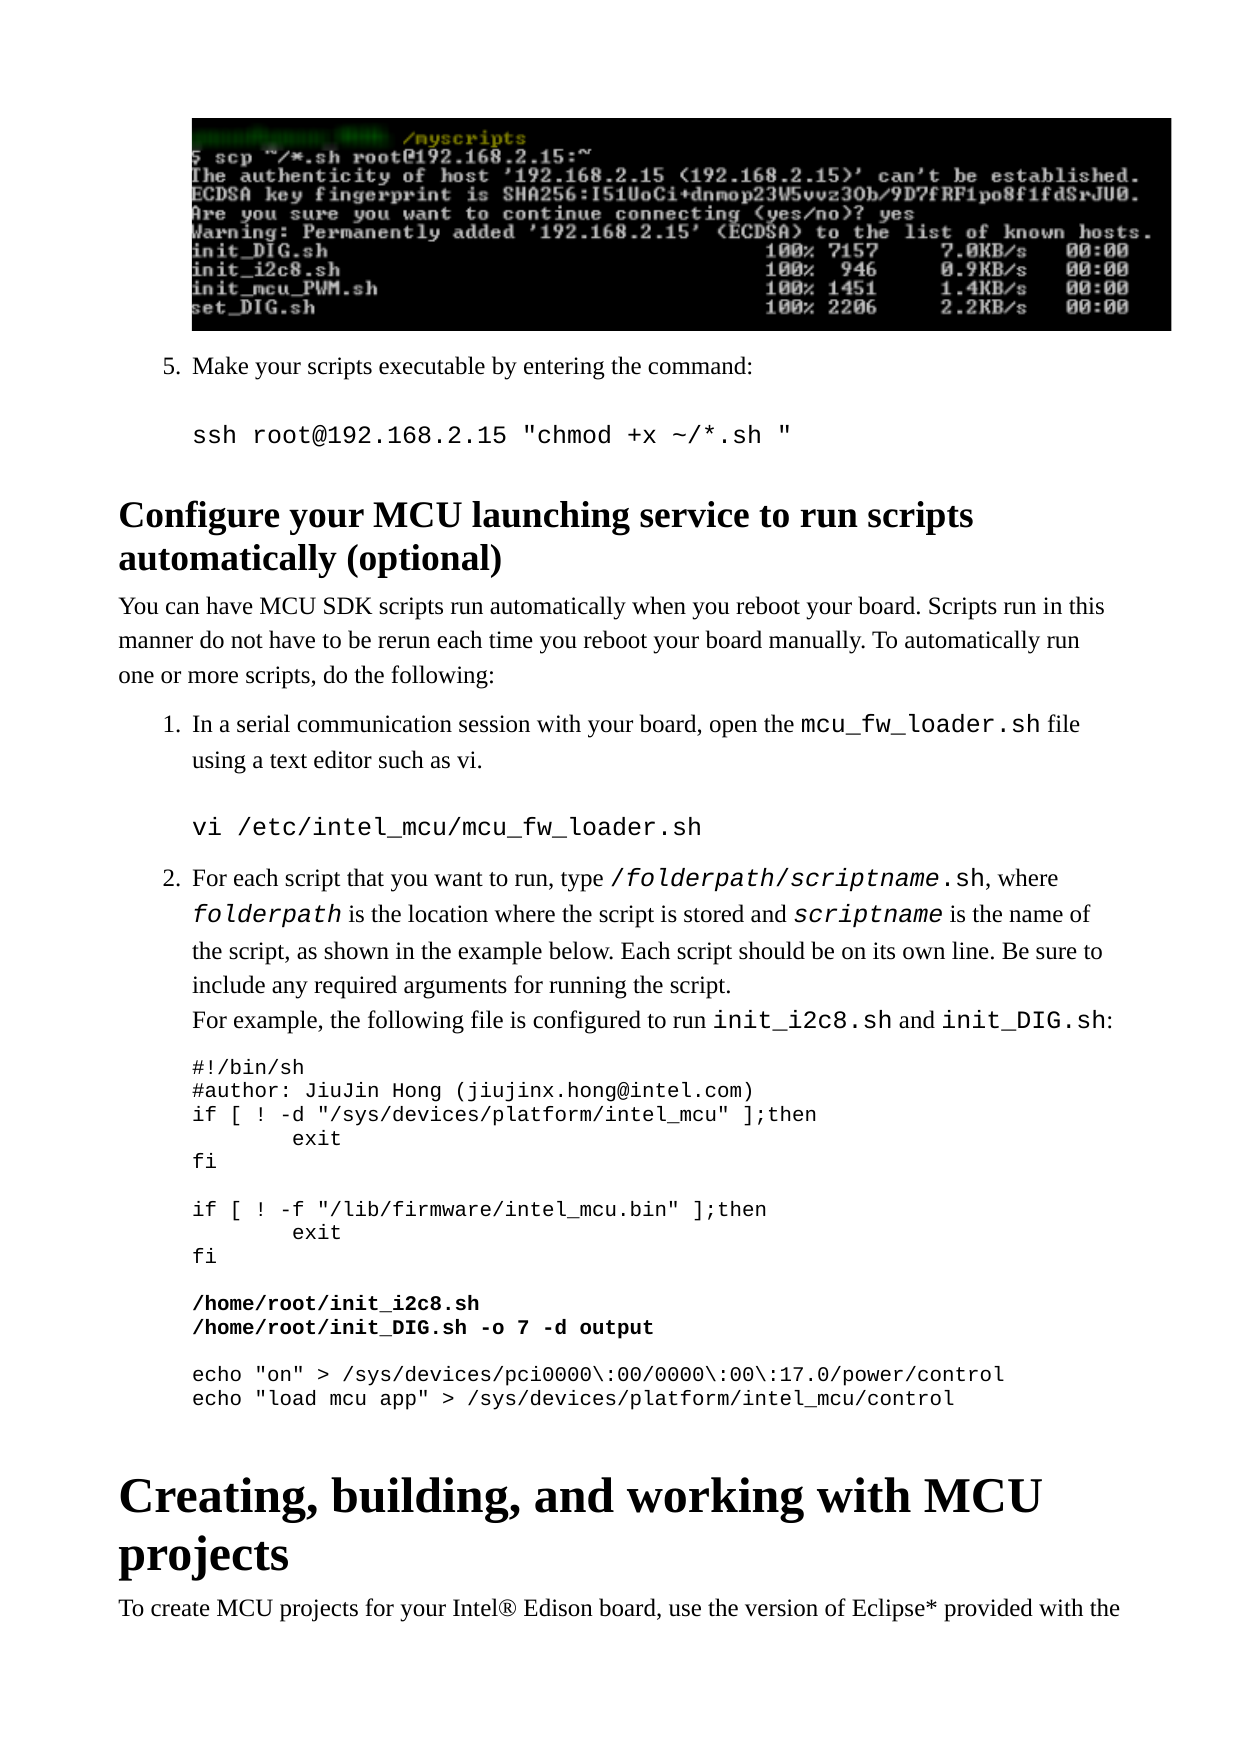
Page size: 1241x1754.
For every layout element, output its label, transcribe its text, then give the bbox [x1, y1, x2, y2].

list if [ ! -f "/lib/firmware/intel_mcu.bin" ];then [162, 1198, 1122, 1222]
list fi [162, 1246, 1122, 1269]
list For each script that you want to run, type /folderpath/scriptname.sh, where folderpath is the location where the script is stored and scriptname is the name of the script, as shown in the example below. Each script should be on its own line. Be sure to include any required arguments for running the script. For example, the following file is configured to run init_i2c8.sh and init_DIG.sh: [162, 863, 1122, 1036]
list [162, 118, 191, 331]
picture [191, 118, 1172, 331]
list if [ ! -d "/sys/devices/platform/intel_mcu" ];then [162, 1104, 1122, 1128]
text You can have MCU SDK scripts run automatically when you reboot your board. Scripts run in this manner do not have to be rerun each time you reboot your board manually. To automatically run one or more scripts, do the following: [118, 591, 1122, 689]
list #!/bin/sh [162, 1057, 1122, 1080]
text To create MCU projects for your Intel® Edison board, use the version of Eclipse* provided with the [118, 1593, 1122, 1622]
list /home/root/init_i2c8.sh [162, 1293, 1122, 1317]
subtitle Configure your MCU launching service to run scripts automatically (optional) [118, 492, 1122, 578]
list In a serial communication session with your board, open the mcu_fw_loader.sh file using a text editor such as vi. vi /etc/intel_mcu/mcu_fw_loader.sh [162, 709, 1122, 843]
list #author: JiuJin Hong (jiujinx.hong@intel.com) [162, 1080, 1122, 1104]
subtitle Creating, building, and working with MCU projects [118, 1466, 1122, 1581]
list Make your scripts executable by entering the command: ssh root@192.168.2.15 "chmod +x ~/*.sh " [162, 351, 1122, 451]
list /home/root/init_DIG.sh -o 7 -d output [162, 1317, 1122, 1340]
list exit [162, 1128, 1122, 1151]
list exit [162, 1222, 1122, 1246]
list echo "load mcu app" > /sys/devices/platform/intel_mcu/control [162, 1388, 1122, 1411]
list echo "on" > /sys/devices/pci0000\:00/0000\:00\:17.0/power/control [162, 1364, 1122, 1388]
list fi [162, 1151, 1122, 1175]
